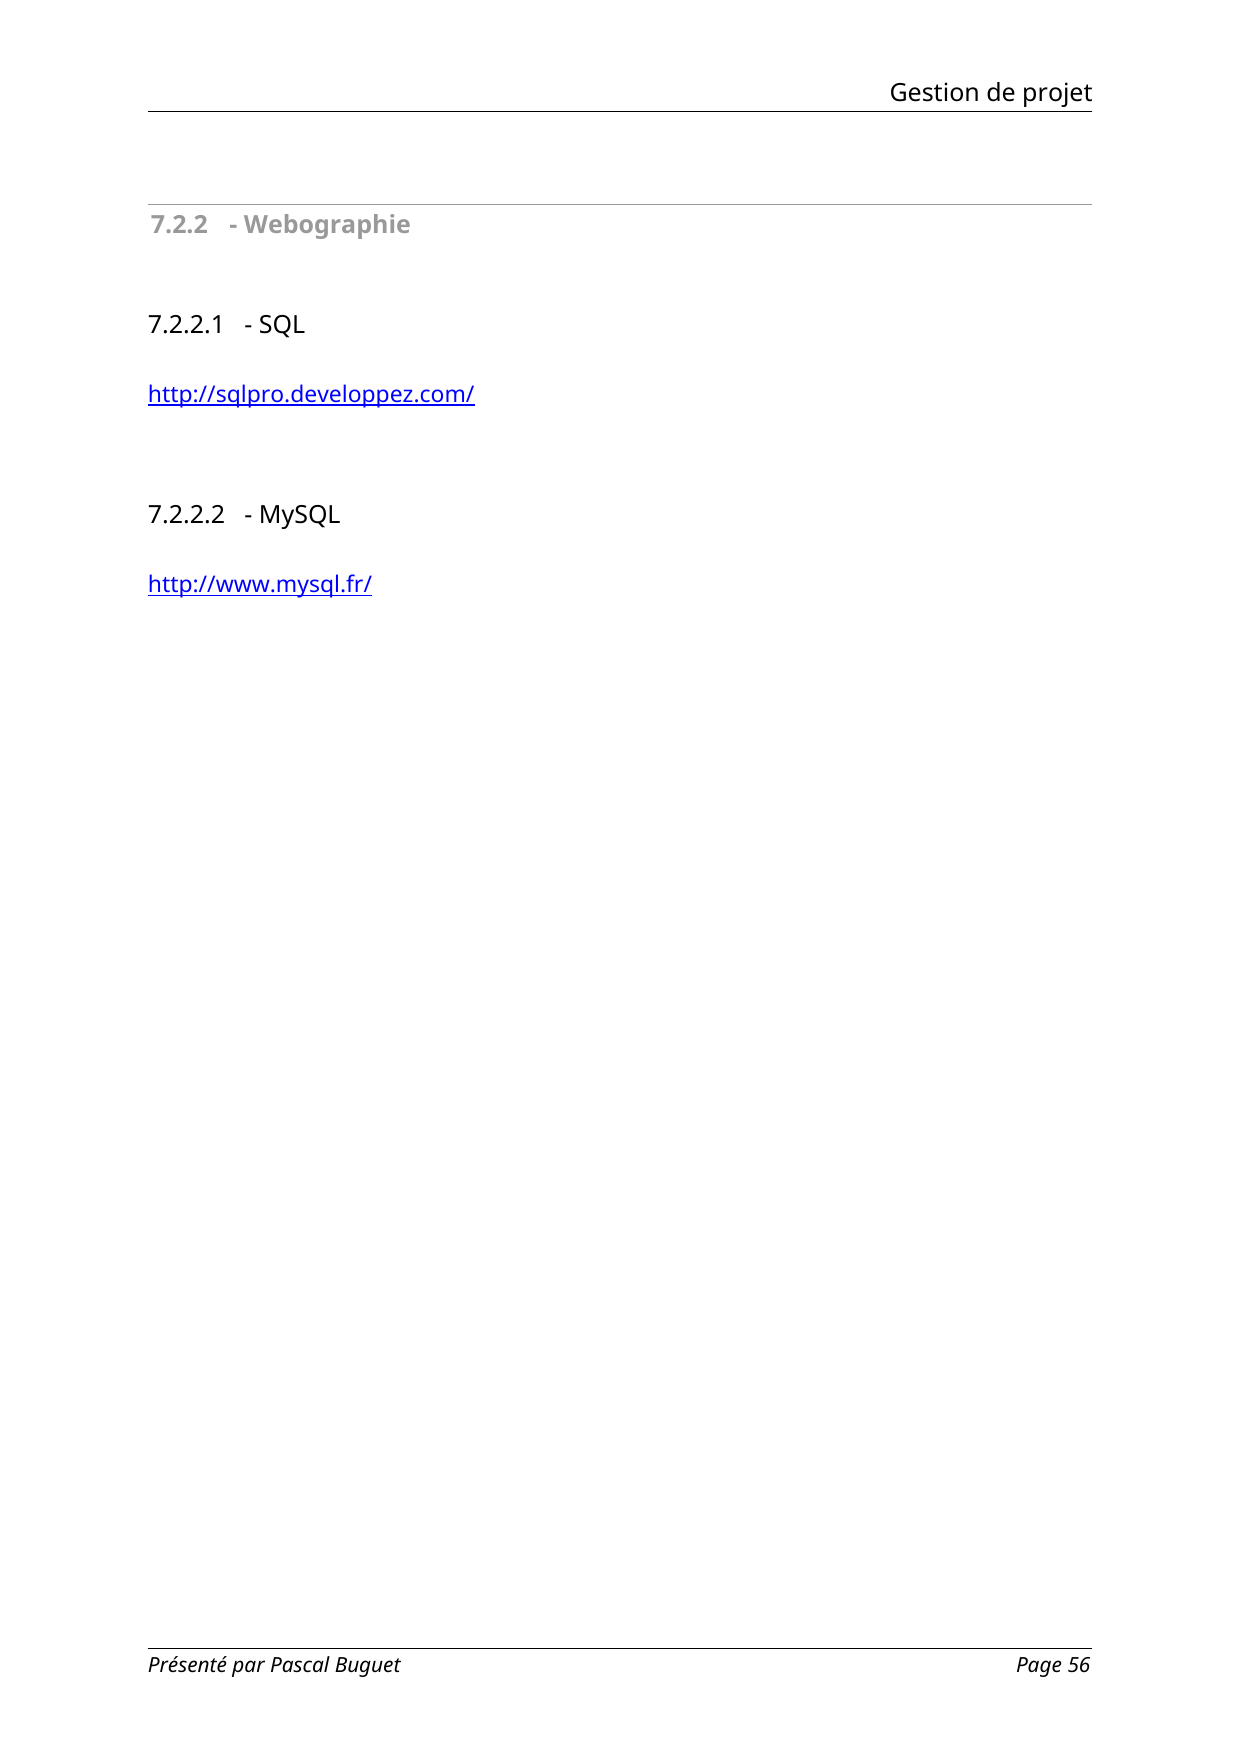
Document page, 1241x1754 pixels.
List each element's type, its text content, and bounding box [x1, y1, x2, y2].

text http://sqlpro.developpez.com/ [148, 378, 1092, 409]
subtitle - MySQL [148, 497, 1092, 531]
subtitle - SQL [148, 306, 1092, 341]
text http://www.mysql.fr/ [148, 568, 1092, 599]
subtitle - Webographie [148, 205, 1092, 244]
